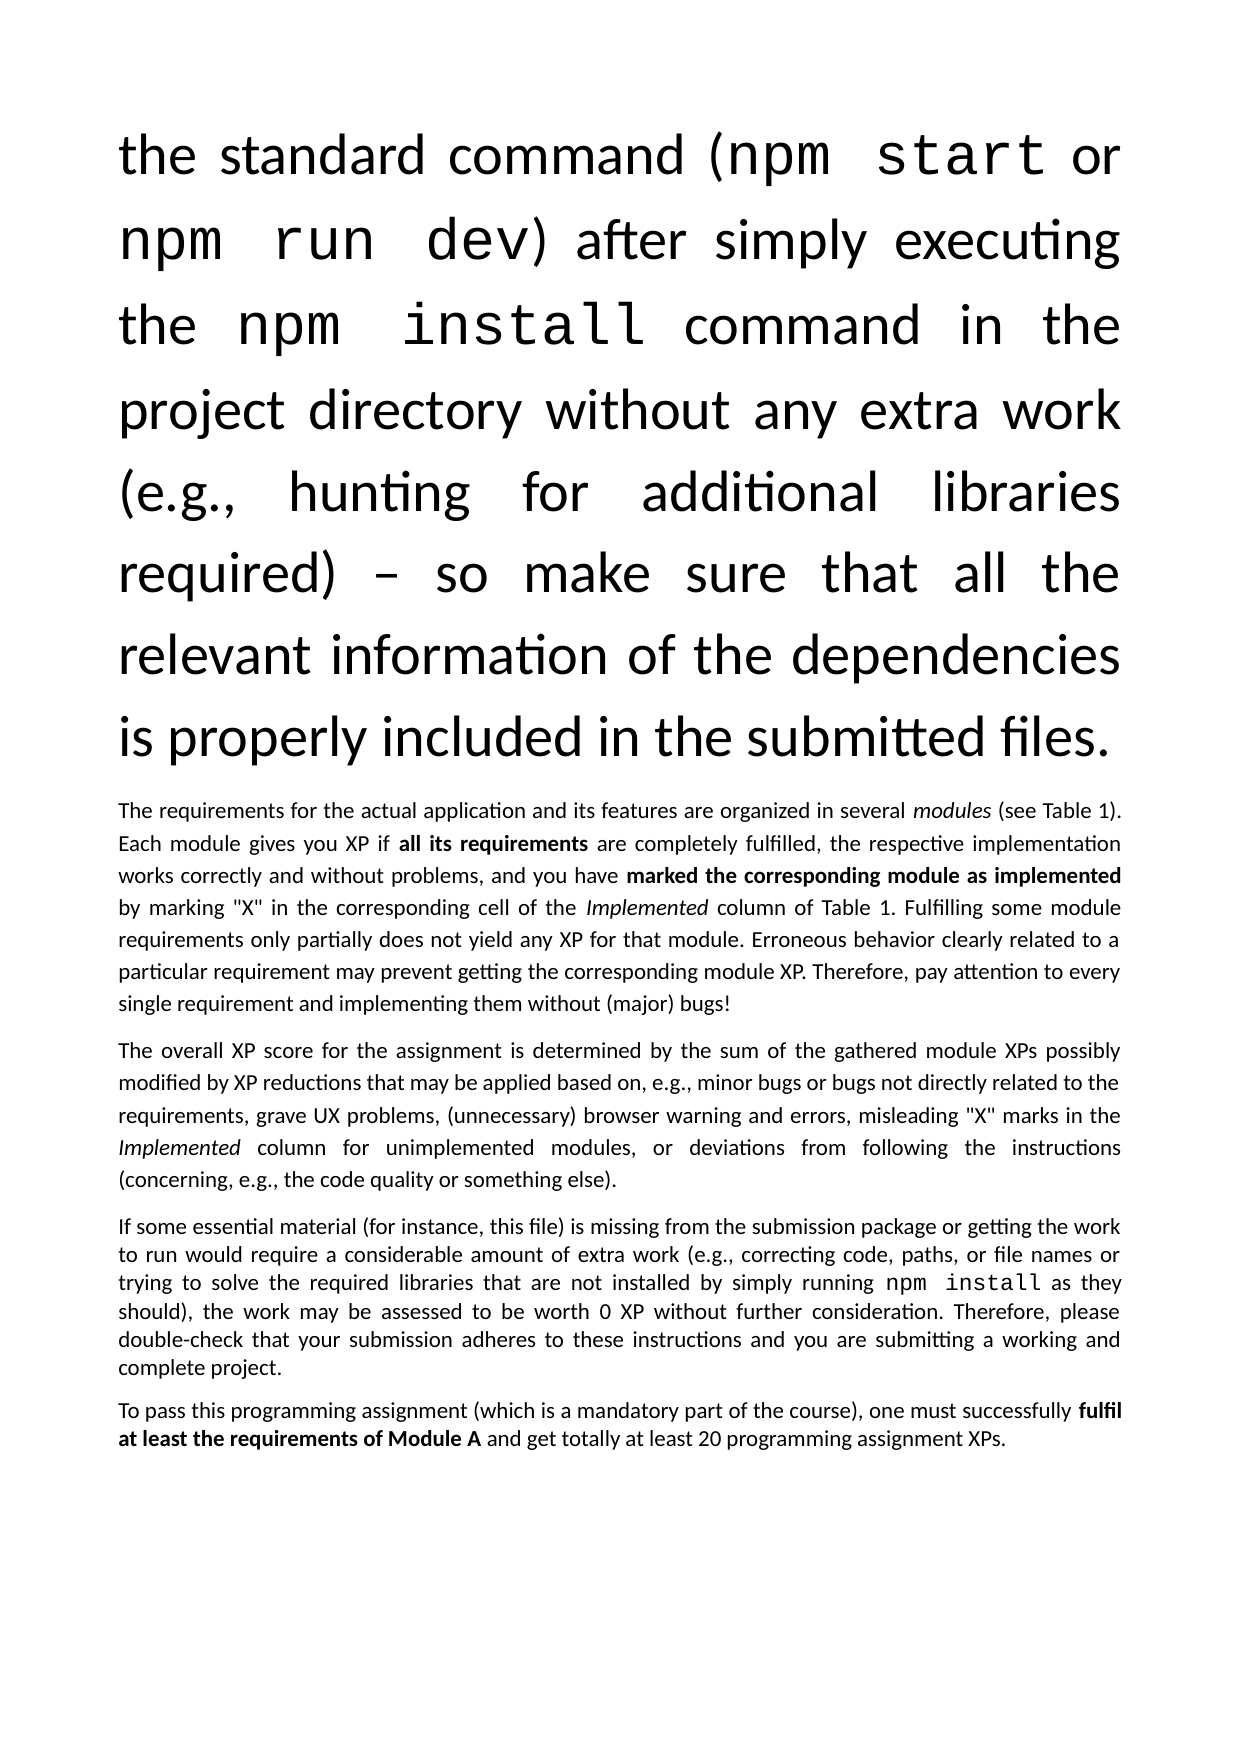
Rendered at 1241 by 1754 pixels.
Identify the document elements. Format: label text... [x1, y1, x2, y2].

text To pass this programming assignment (which is a mandatory part of the course), one must successfully fulfil at least the requirements of Module A and get totally at least 20 programming assignment XPs. [118, 1396, 1122, 1452]
text the standard command (npm start or npm run dev) after simply executing the npm install command in the project directory without any extra work (e.g., hunting for additional libraries required) – so make sure that all the relevant information of the dependencies is properly included in the submitted files. [118, 118, 1122, 771]
text The requirements for the actual application and its features are organized in several modules (see Table 1). Each module gives you XP if all its requirements are completely fulfilled, the respective implementation works correctly and without problems, and you have marked the corresponding module as implemented by marking "X" in the corresponding cell of the Implemented column of Table 1. Fulfilling some module requirements only partially does not yield any XP for that module. Erroneous behavior clearly related to a particular requirement may prevent getting the corresponding module XP. Therefore, pay attention to every single requirement and implementing them without (major) bugs! [118, 796, 1122, 1018]
text The overall XP score for the assignment is determined by the sum of the gathered module XPs possibly modified by XP reductions that may be applied based on, e.g., minor bugs or bugs not directly related to the requirements, grave UX problems, (unnecessary) browser warning and errors, misleading "X" marks in the Implemented column for unimplemented modules, or deviations from following the instructions (concerning, e.g., the code quality or something else). [118, 1036, 1122, 1193]
text If some essential material (for instance, this file) is missing from the submission package or getting the work to run would require a considerable amount of extra work (e.g., correcting code, paths, or file names or trying to solve the required libraries that are not installed by simply running npm install as they should), the work may be assessed to be worth 0 XP without further consideration. Therefore, please double-check that your submission adheres to these instructions and you are submitting a working and complete project. [118, 1212, 1122, 1381]
